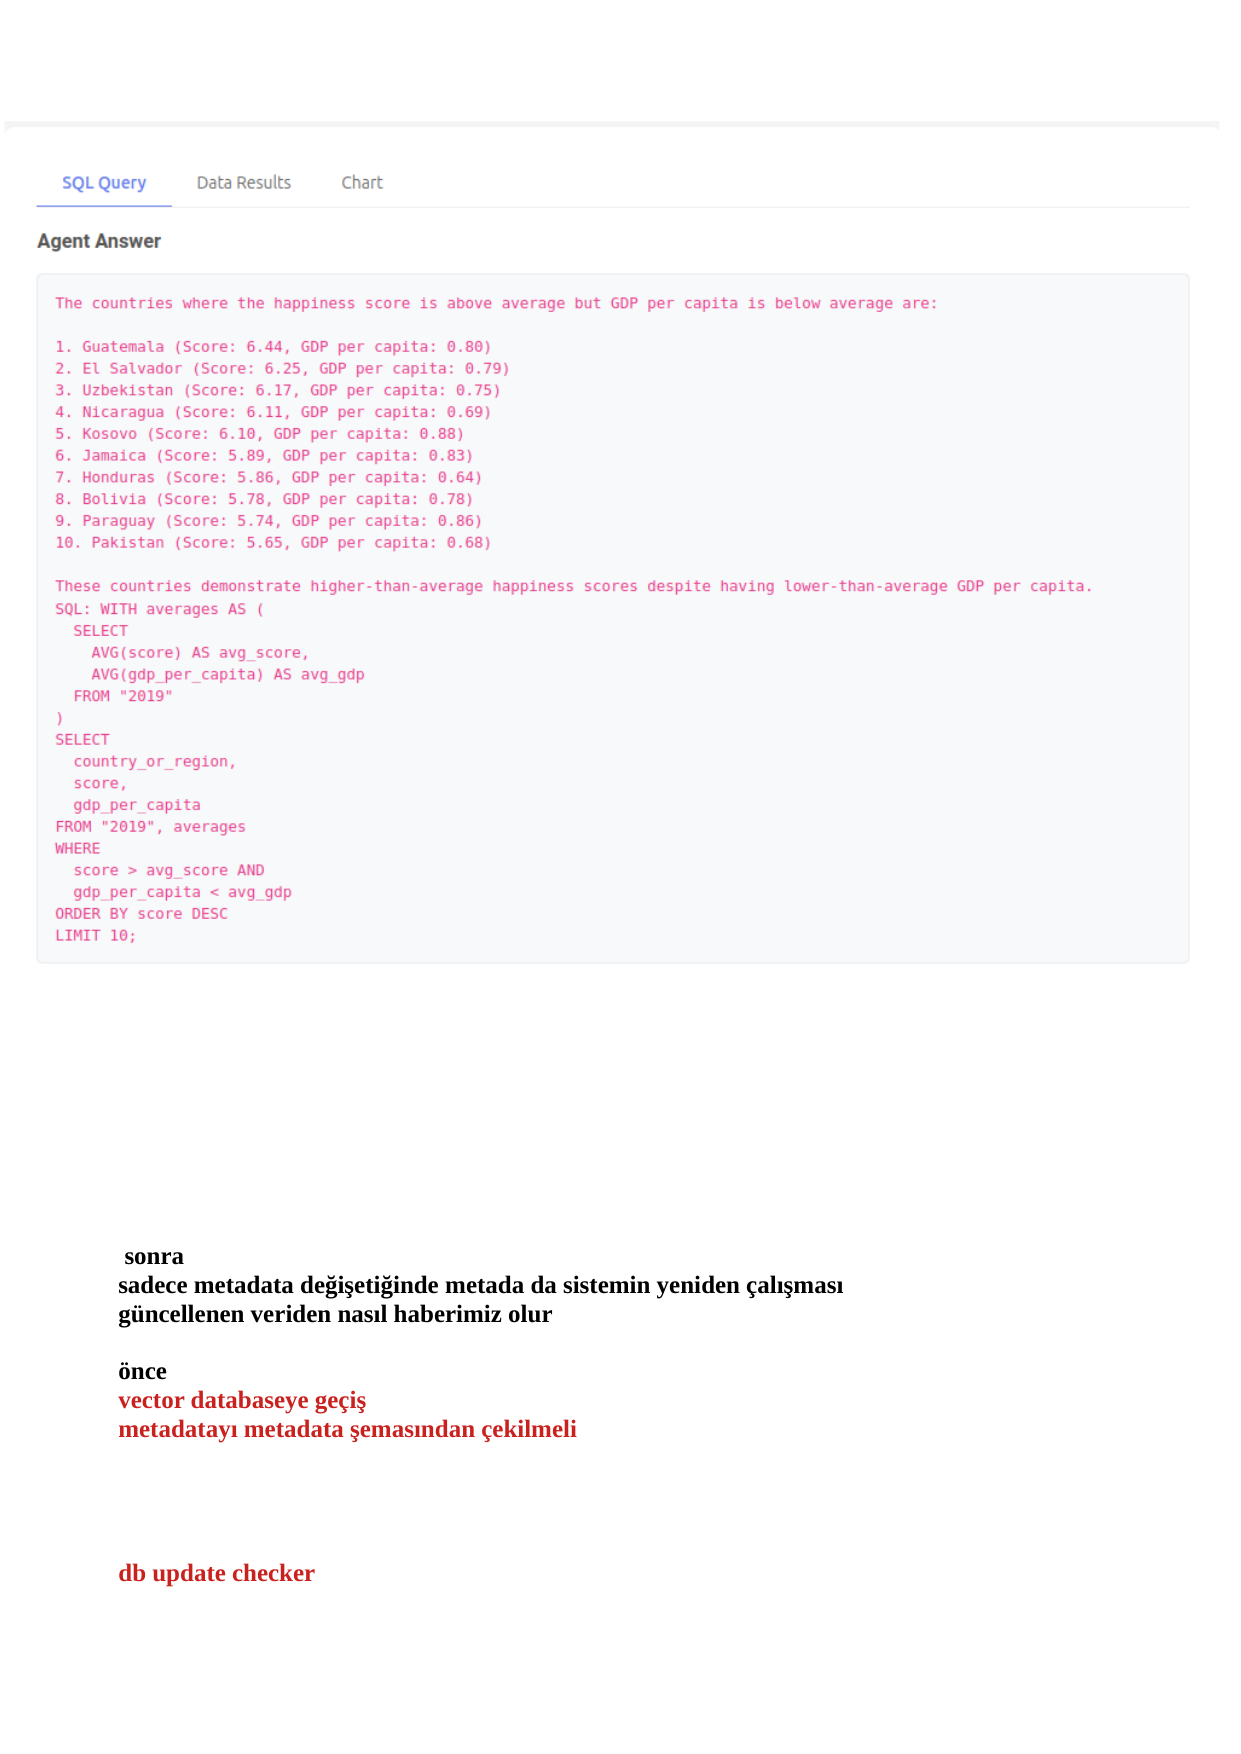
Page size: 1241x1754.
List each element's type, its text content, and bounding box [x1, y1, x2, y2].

text önce vector databaseye geçiş [118, 1356, 1122, 1414]
text sonra [118, 1241, 1122, 1270]
text db update checker [118, 1558, 1122, 1615]
text sadece metadata değişetiğinde metada da sistemin yeniden çalışması [118, 1270, 1122, 1299]
text güncellenen veriden nasıl haberimiz olur [118, 1299, 1122, 1328]
picture [4, 121, 1220, 983]
text metadatayı metadata şemasından çekilmeli [118, 1414, 1122, 1500]
